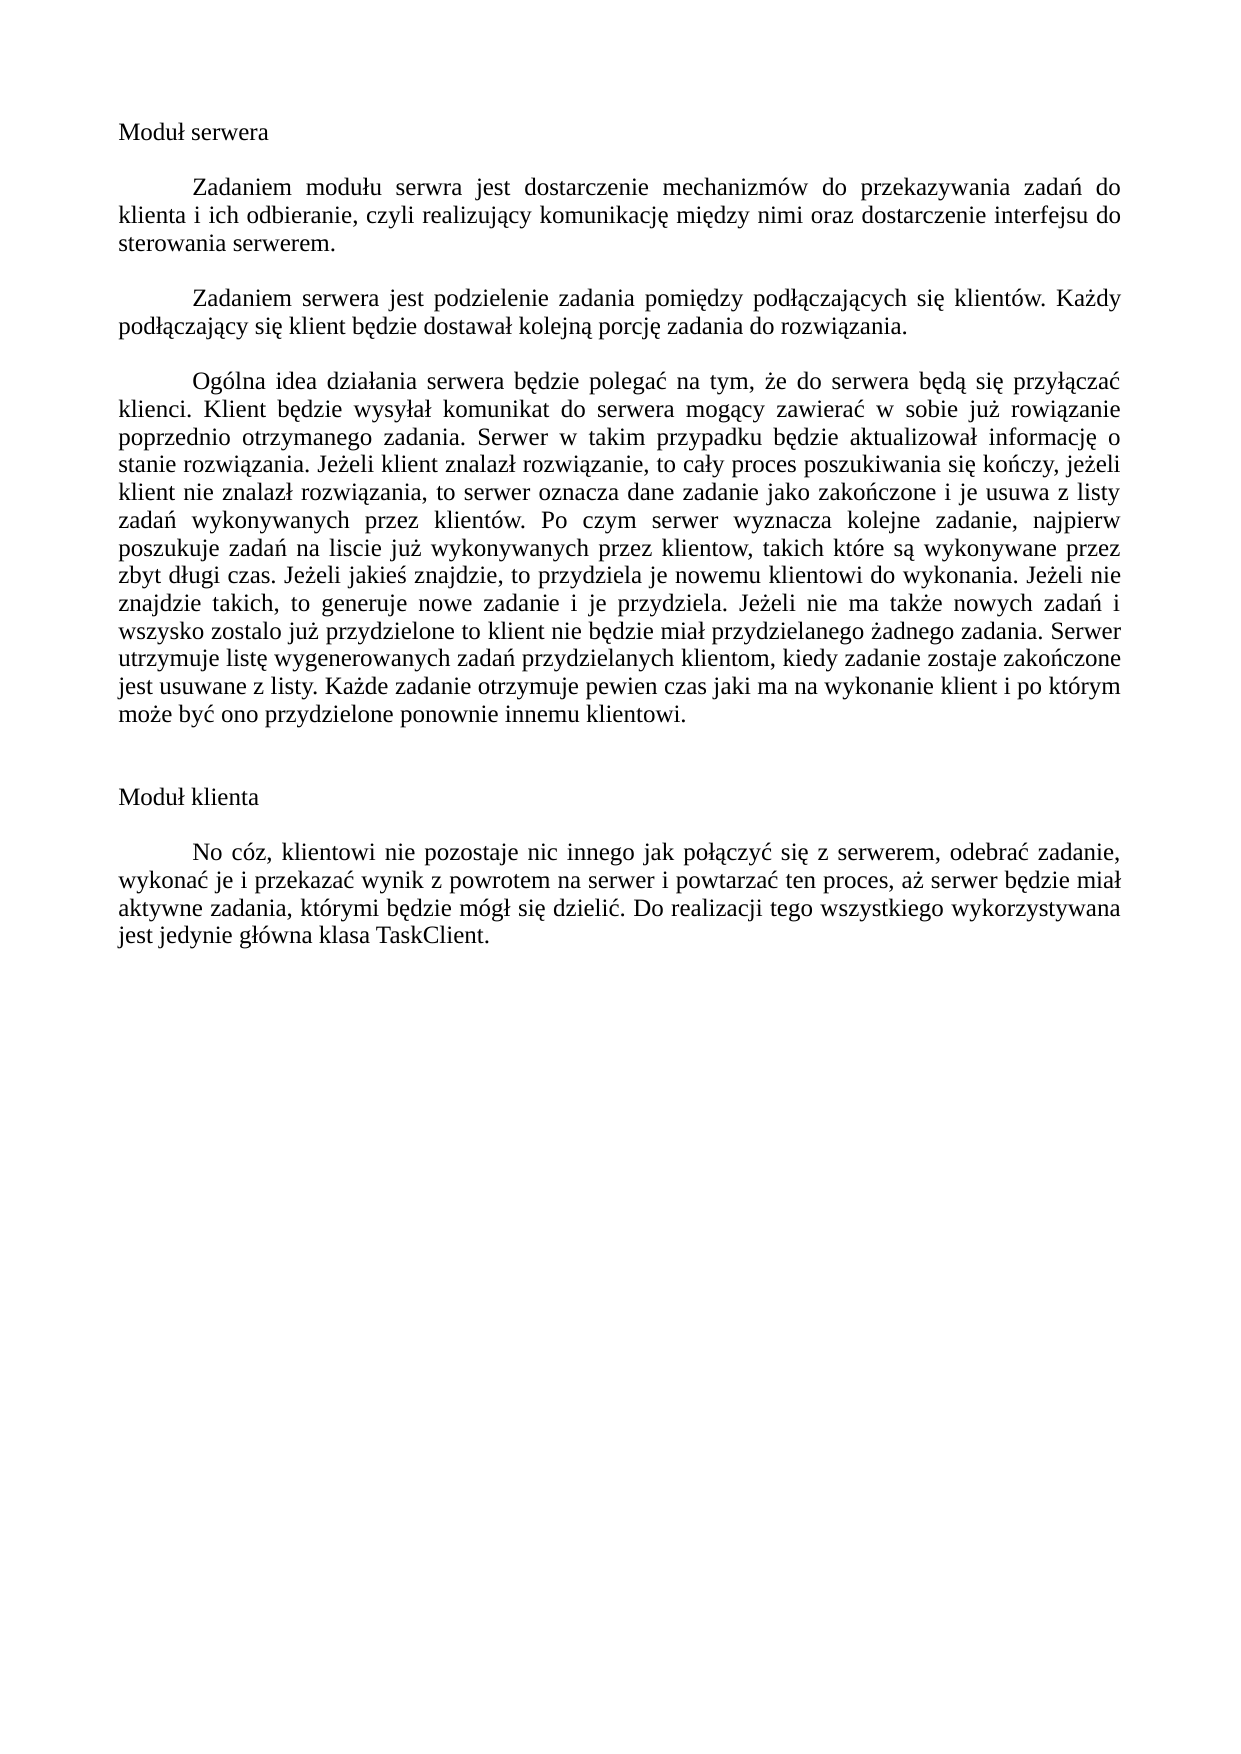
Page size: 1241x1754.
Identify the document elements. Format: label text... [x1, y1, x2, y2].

text No cóz, klientowi nie pozostaje nic innego jak połączyć się z serwerem, odebrać zadanie, wykonać je i przekazać wynik z powrotem na serwer i powtarzać ten proces, aż serwer będzie miał aktywne zadania, którymi będzie mógł się dzielić. Do realizacji tego wszystkiego wykorzystywana jest jedynie główna klasa TaskClient. [118, 838, 1122, 949]
text Zadaniem serwera jest podzielenie zadania pomiędzy podłączających się klientów. Każdy podłączający się klient będzie dostawał kolejną porcję zadania do rozwiązania. [118, 284, 1122, 340]
text Moduł klienta [118, 783, 1122, 811]
text Zadaniem modułu serwra jest dostarczenie mechanizmów do przekazywania zadań do klienta i ich odbieranie, czyli realizujący komunikację między nimi oraz dostarczenie interfejsu do sterowania serwerem. [118, 173, 1122, 257]
text Ogólna idea działania serwera będzie polegać na tym, że do serwera będą się przyłączać klienci. Klient będzie wysyłał komunikat do serwera mogący zawierać w sobie już rowiązanie poprzednio otrzymanego zadania. Serwer w takim przypadku będzie aktualizował informację o stanie rozwiązania. Jeżeli klient znalazł rozwiązanie, to cały proces poszukiwania się kończy, jeżeli klient nie znalazł rozwiązania, to serwer oznacza dane zadanie jako zakończone i je usuwa z listy zadań wykonywanych przez klientów. Po czym serwer wyznacza kolejne zadanie, najpierw poszukuje zadań na liscie już wykonywanych przez klientow, takich które są wykonywane przez zbyt długi czas. Jeżeli jakieś znajdzie, to przydziela je nowemu klientowi do wykonania. Jeżeli nie znajdzie takich, to generuje nowe zadanie i je przydziela. Jeżeli nie ma także nowych zadań i wszysko zostalo już przydzielone to klient nie będzie miał przydzielanego żadnego zadania. Serwer utrzymuje listę wygenerowanych zadań przydzielanych klientom, kiedy zadanie zostaje zakończone jest usuwane z listy. Każde zadanie otrzymuje pewien czas jaki ma na wykonanie klient i po którym może być ono przydzielone ponownie innemu klientowi. [118, 367, 1122, 728]
text Moduł serwera [118, 118, 1122, 146]
